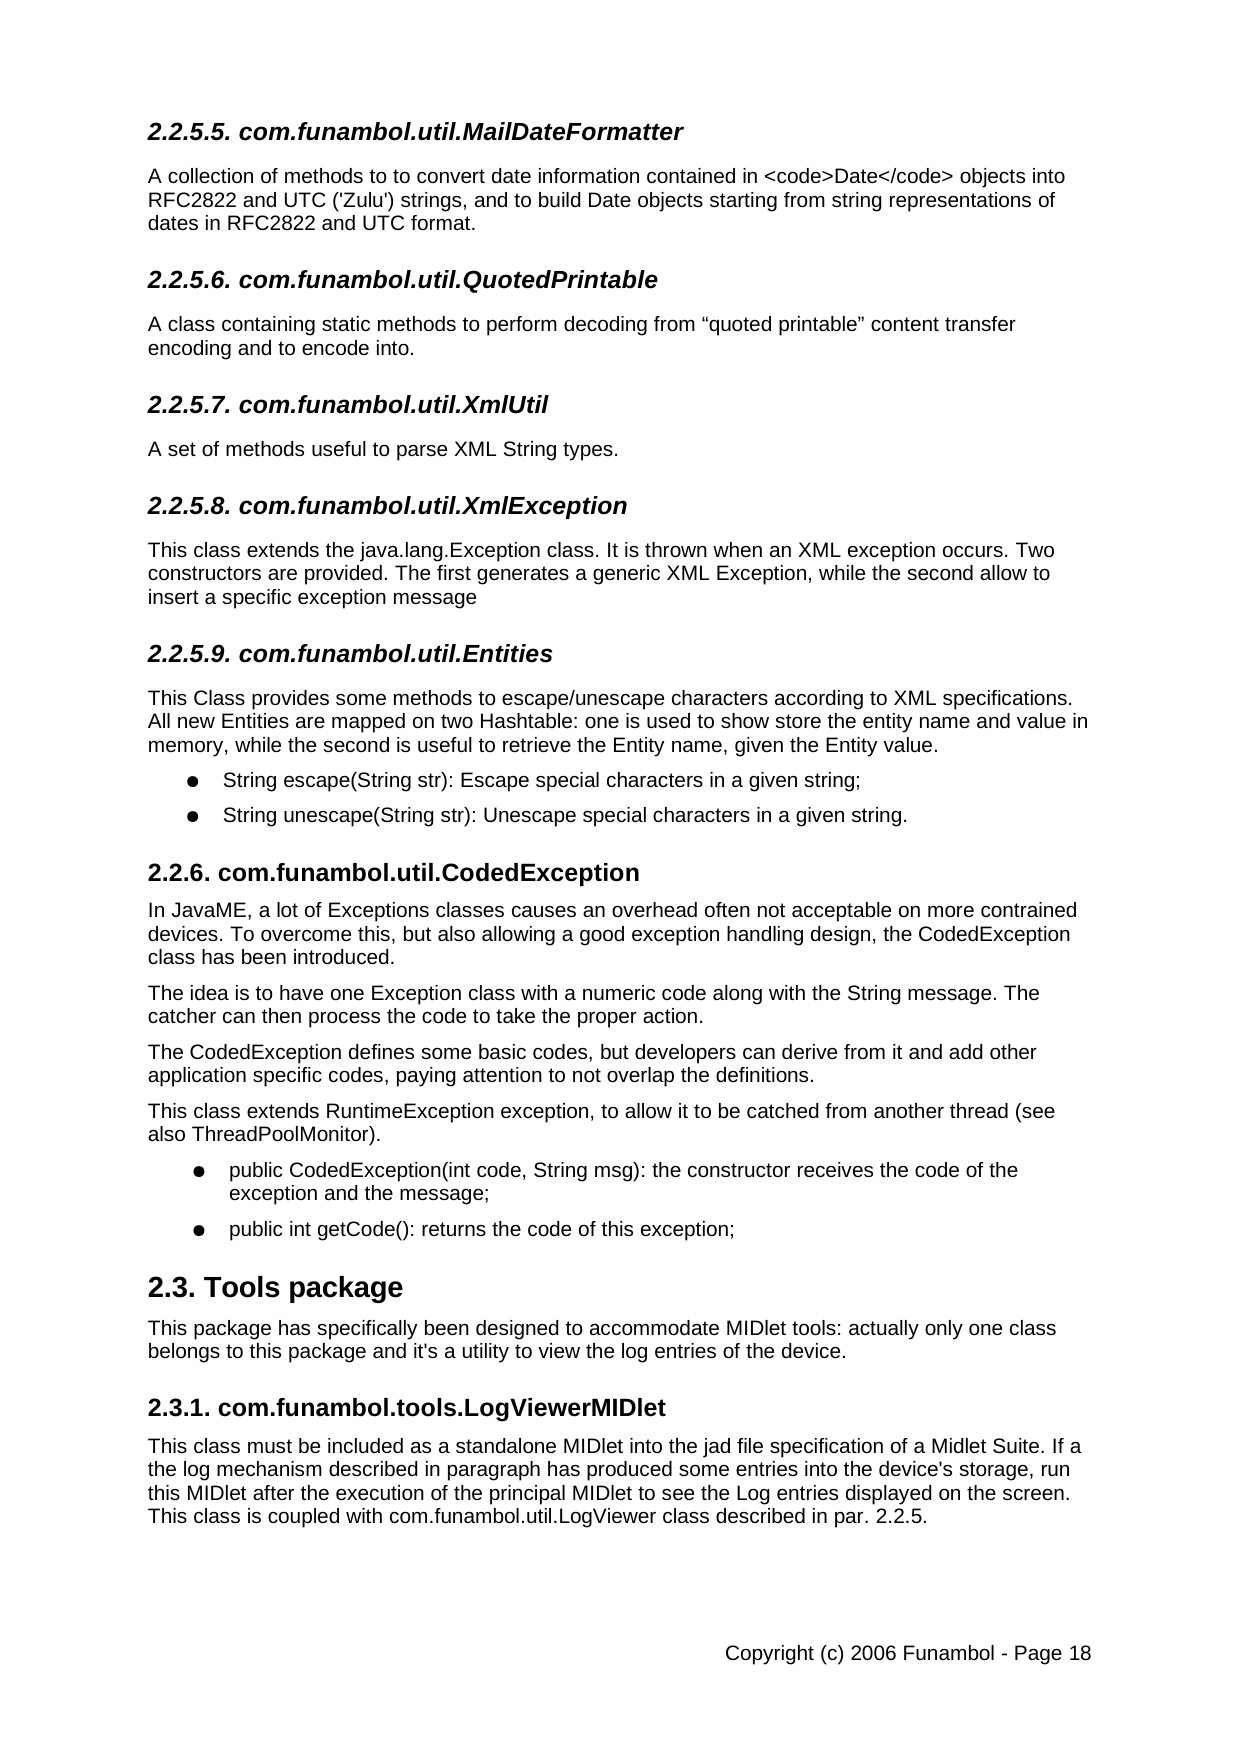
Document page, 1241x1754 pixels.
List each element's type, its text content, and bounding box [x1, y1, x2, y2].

subtitle com.funambol.util.XmlException [148, 492, 1093, 519]
text This class must be included as a standalone MIDlet into the jad file specification of a Midlet Suite. If a the log mechanism described in paragraph has produced some entries into the device's storage, run this MIDlet after the execution of the principal MIDlet to see the Log entries displayed on the screen. This class is coupled with com.funambol.util.LogViewer class described in par. 2.2.5. [148, 1434, 1093, 1528]
text A set of methods useful to parse XML String types. [148, 437, 1093, 461]
subtitle com.funambol.util.CodedException [148, 858, 1093, 886]
list String escape(String str): Escape special characters in a given string; [185, 768, 1093, 792]
subtitle com.funambol.tools.LogViewerMIDlet [148, 1394, 1093, 1422]
list String unescape(String str): Unescape special characters in a given string. [185, 804, 1093, 827]
text The CodedException defines some basic codes, but developers can derive from it and add other application specific codes, paying attention to not overlap the definitions. [148, 1040, 1093, 1087]
list public CodedException(int code, String msg): the constructor receives the code of the exception and the message; [191, 1158, 1093, 1205]
text This class extends RuntimeException exception, to allow it to be catched from another thread (see also ThreadPoolMonitor). [148, 1099, 1093, 1146]
text A class containing static methods to perform decoding from “quoted printable” content transfer encoding and to encode into. [148, 313, 1093, 360]
text This Class provides some methods to escape/unescape characters according to XML specifications. All new Entities are mapped on two Hashtable: one is used to show store the entity name and value in memory, while the second is useful to retrieve the Entity name, given the Entity value. [148, 686, 1093, 757]
subtitle com.funambol.util.MailDateFormatter [148, 118, 1093, 146]
text This package has specifically been designed to accommodate MIDlet tools: actually only one class belongs to this package and it's a utility to view the log entries of the device. [148, 1316, 1093, 1363]
text A collection of methods to to convert date information contained in <code>Date</code> objects into RFC2822 and UTC ('Zulu') strings, and to build Date objects starting from string representations of dates in RFC2822 and UTC format. [148, 164, 1093, 235]
subtitle com.funambol.util.Entities [148, 639, 1093, 668]
text The idea is to have one Exception class with a numeric code along with the String message. The catcher can then process the code to take the proper action. [148, 981, 1093, 1028]
subtitle com.funambol.util.QuotedPrintable [148, 266, 1093, 294]
subtitle Tools package [148, 1271, 1093, 1304]
text In JavaME, a lot of Exceptions classes causes an overhead often not acceptable on more contrained devices. To overcome this, but also allowing a good exception handling design, the CodedException class has been introduced. [148, 899, 1093, 969]
text This class extends the java.lang.Exception class. It is thrown when an XML exception occurs. Two constructors are provided. The first generates a generic XML Exception, while the second allow to insert a specific exception message [148, 538, 1093, 609]
subtitle com.funambol.util.XmlUtil [148, 391, 1093, 419]
list public int getCode(): returns the code of this exception; [191, 1217, 1093, 1241]
